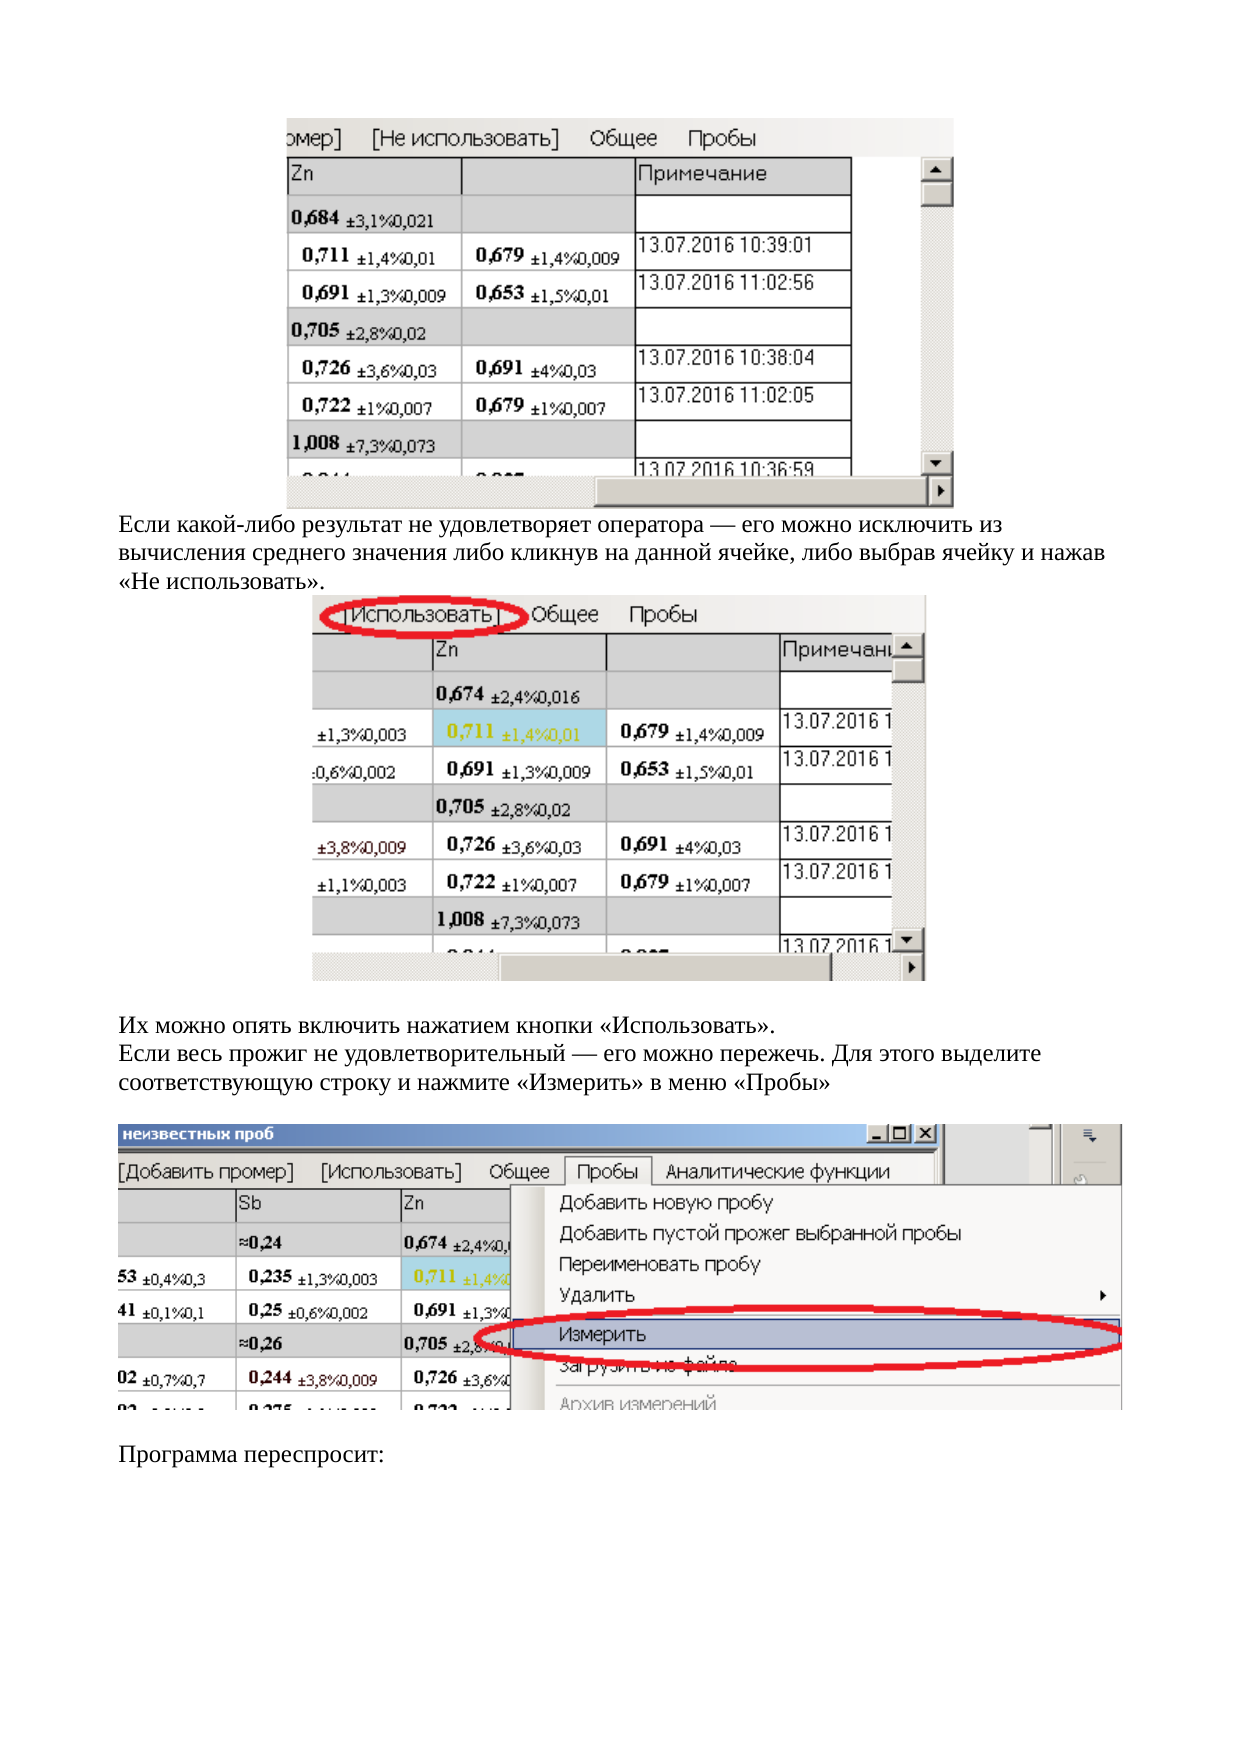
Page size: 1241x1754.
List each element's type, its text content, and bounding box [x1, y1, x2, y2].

text Если какой-либо результат не удовлетворяет оператора — его можно исключить из вычисления среднего значения либо кликнув на данной ячейке, либо выбрав ячейку и нажав «Не использовать». [118, 118, 1122, 595]
text Если весь прожиг не удовлетворительный — его можно пережечь. Для этого выделите соответствующую строку и нажмите «Измерить» в меню «Пробы» [118, 1038, 1122, 1096]
text Их можно опять включить нажатием кнопки «Использовать». [118, 1010, 1122, 1038]
picture [118, 1124, 1123, 1410]
picture [312, 595, 928, 981]
picture [286, 118, 954, 509]
text Программа переспросит: [118, 1439, 1122, 1467]
